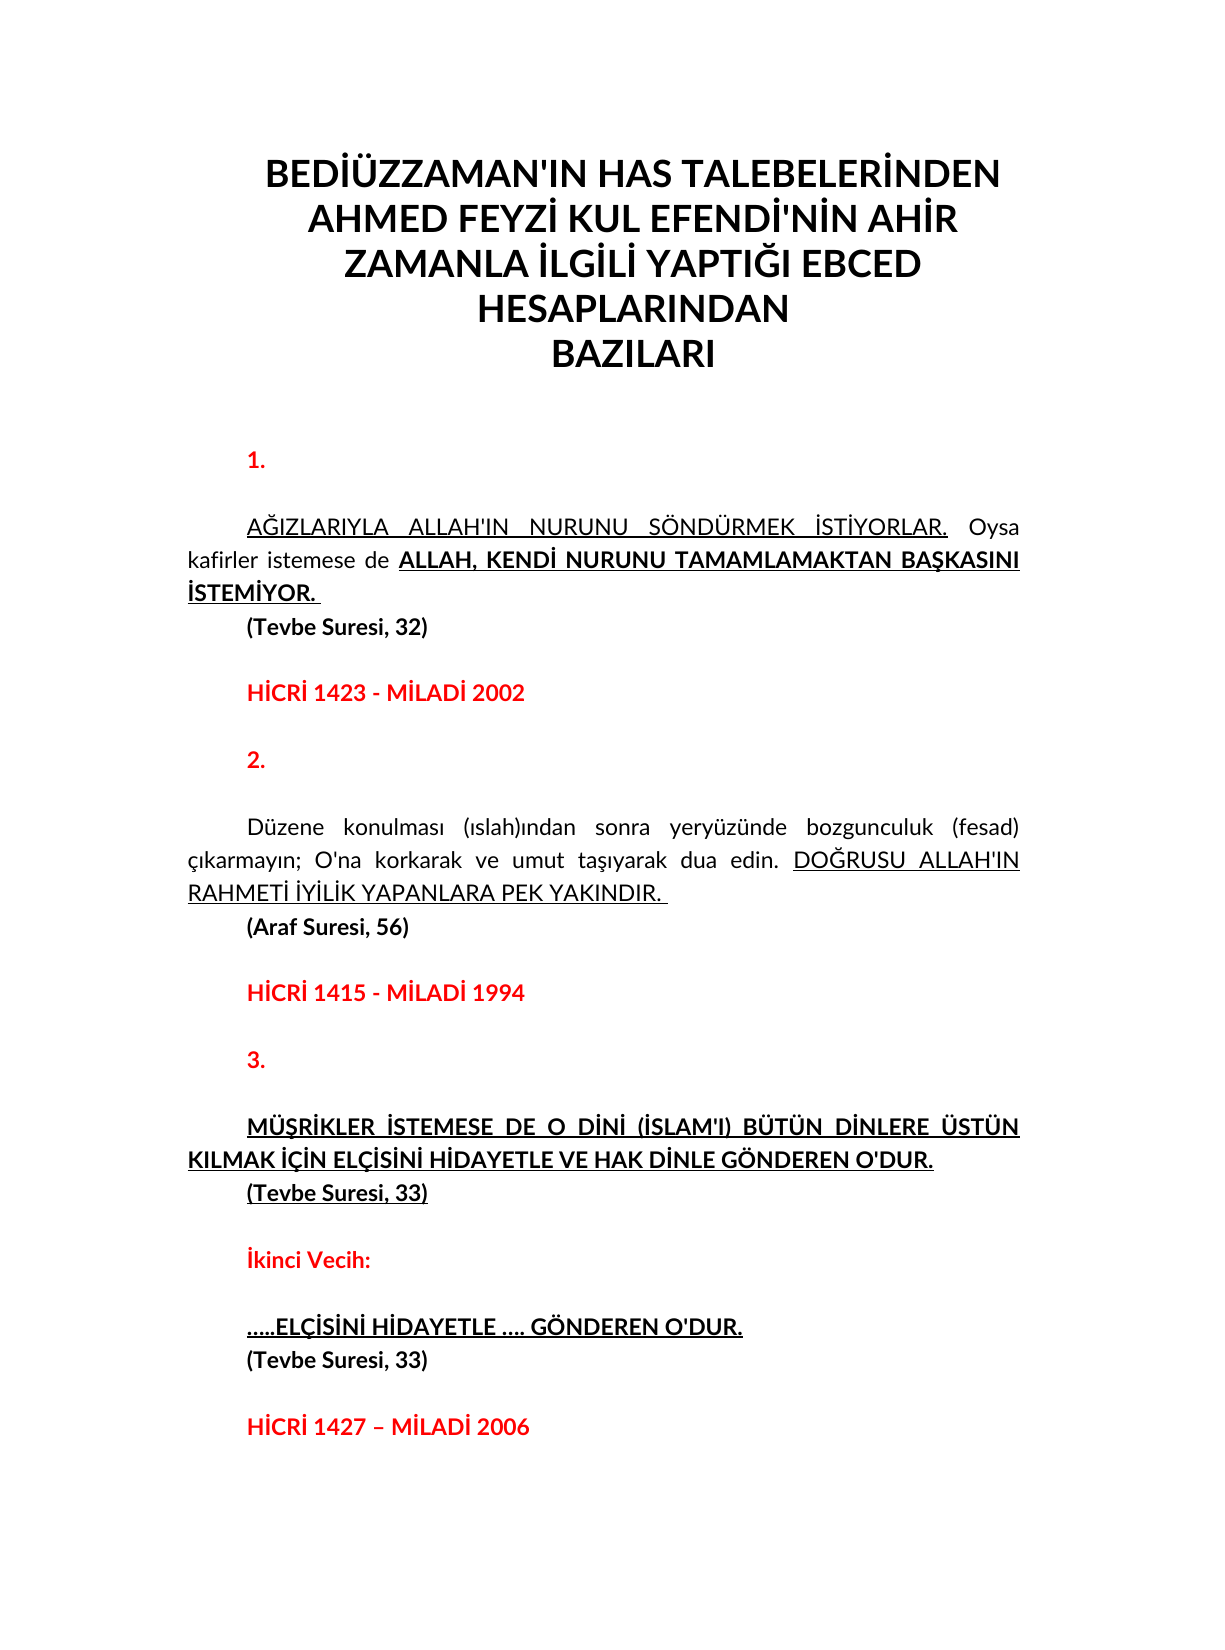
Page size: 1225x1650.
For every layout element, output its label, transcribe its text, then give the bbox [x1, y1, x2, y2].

text HİCRİ 1427 – MİLADİ 2006 [187, 1408, 1020, 1442]
text 2. [187, 742, 1020, 775]
text MÜŞRİKLER İSTEMESE DE O DİNİ (İSLAM'I) BÜTÜN DİNLERE ÜSTÜN KILMAK İÇİN ELÇİSİNİ HİDAYETLE VE HAK DİNLE GÖNDEREN O'DUR. [187, 1108, 1020, 1175]
text …..ELÇİSİNİ HİDAYETLE …. GÖNDEREN O'DUR. [187, 1308, 1020, 1342]
text İkinci Vecih: [187, 1242, 1020, 1275]
text 3. [187, 1042, 1020, 1075]
text HİCRİ 1415 - MİLADİ 1994 [187, 975, 1020, 1008]
text BEDİÜZZAMAN'IN HAS TALEBELERİNDEN AHMED FEYZİ KUL EFENDİ'NİN AHİR ZAMANLA İLGİLİ YAPTIĞI EBCED HESAPLARINDAN [247, 150, 1020, 330]
text (Araf Suresi, 56) [187, 908, 1020, 942]
text HİCRİ 1423 - MİLADİ 2002 [187, 675, 1020, 708]
text (Tevbe Suresi, 32) [187, 608, 1020, 642]
text (Tevbe Suresi, 33) [187, 1175, 1020, 1208]
text AĞIZLARIYLA ALLAH'IN NURUNU SÖNDÜRMEK İSTİYORLAR. Oysa kafirler istemese de ALLAH, KENDİ NURUNU TAMAMLAMAKTAN BAŞKASINI İSTEMİYOR. [187, 508, 1020, 608]
text (Tevbe Suresi, 33) [187, 1342, 1020, 1375]
text BAZILARI [187, 330, 1020, 375]
text 1. [187, 442, 1020, 475]
text Düzene konulması (ıslah)ından sonra yeryüzünde bozgunculuk (fesad) çıkarmayın; O'na korkarak ve umut taşıyarak dua edin. DOĞRUSU ALLAH'IN RAHMETİ İYİLİK YAPANLARA PEK YAKINDIR. [187, 808, 1020, 908]
